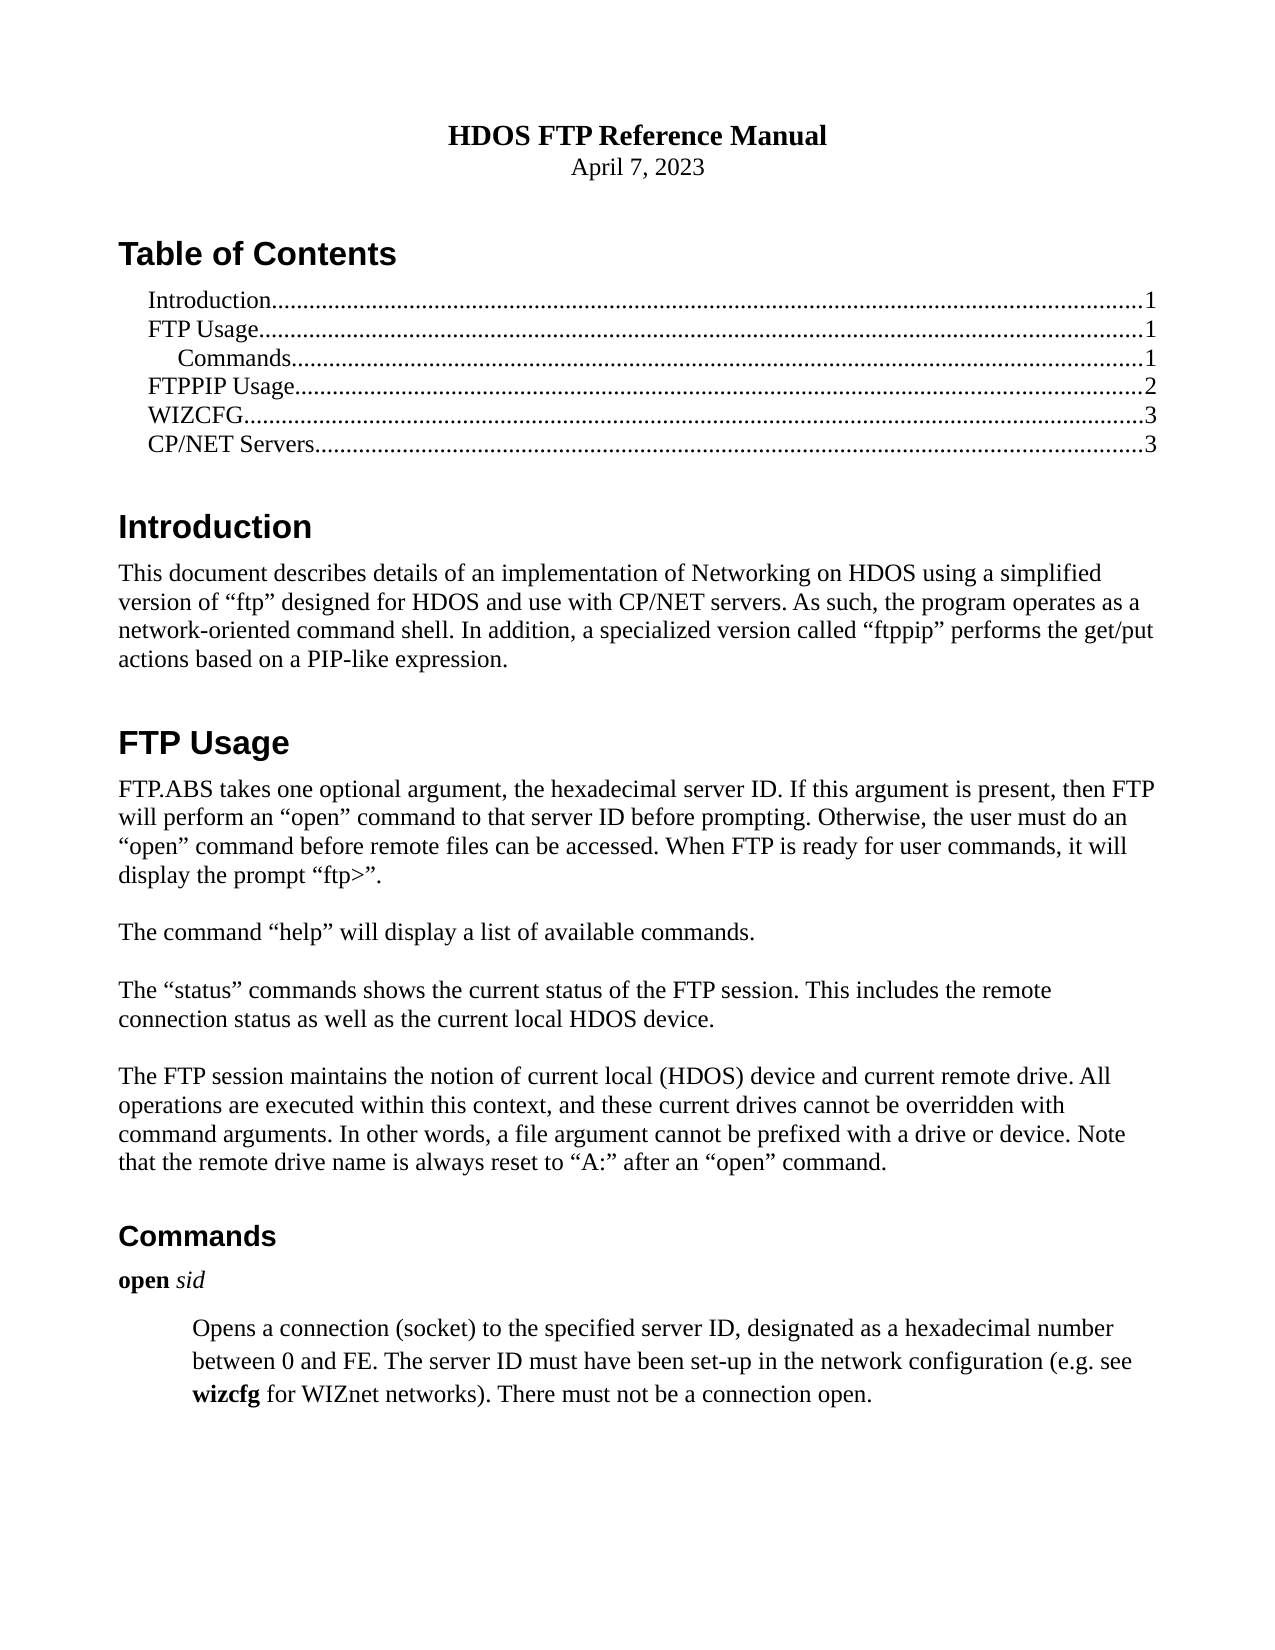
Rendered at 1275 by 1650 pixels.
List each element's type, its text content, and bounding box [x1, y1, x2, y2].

subtitle Introduction [118, 507, 1157, 546]
text open sid [118, 1266, 1157, 1294]
text WIZCFG 3 [148, 400, 1157, 429]
text FTP Usage 1 [148, 314, 1157, 343]
text Opens a connection (socket) to the specified server ID, designated as a hexadecimal number between 0 and FE. The server ID must have been set-up in the network configuration (e.g. see wizcfg for WIZnet networks). There must not be a connection open. [192, 1313, 1157, 1408]
subtitle Table of Contents [118, 234, 1157, 273]
text The command “help” will display a list of available commands. [118, 917, 1157, 946]
text The FTP session maintains the notion of current local (HDOS) device and current remote drive. All operations are executed within this context, and these current drives cannot be overridden with command arguments. In other words, a file argument cannot be prefixed with a drive or device. Note that the remote drive name is always reset to “A:” after an “open” command. [118, 1061, 1157, 1176]
subtitle FTP Usage [118, 723, 1157, 761]
text CP/NET Servers 3 [148, 429, 1157, 458]
text Introduction 1 [148, 285, 1157, 314]
text FTP.ABS takes one optional argument, the hexadecimal server ID. If this argument is present, then FTP will perform an “open” command to that server ID before prompting. Otherwise, the user must do an “open” command before remote files can be accessed. When FTP is ready for user commands, it will display the prompt “ftp>”. [118, 774, 1157, 889]
subtitle Commands [118, 1219, 1157, 1253]
text This document describes details of an implementation of Networking on HDOS using a simplified version of “ftp” designed for HDOS and use with CP/NET servers. As such, the program operates as a network-oriented command shell. In addition, a specialized version called “ftppip” performs the get/put actions based on a PIP-like expression. [118, 558, 1157, 673]
text HDOS FTP Reference Manual [118, 118, 1157, 152]
text Commands 1 [177, 343, 1157, 371]
text FTPPIP Usage 2 [148, 371, 1157, 400]
text April 7, 2023 [118, 152, 1157, 180]
text The “status” commands shows the current status of the FTP session. This includes the remote connection status as well as the current local HDOS device. [118, 975, 1157, 1032]
